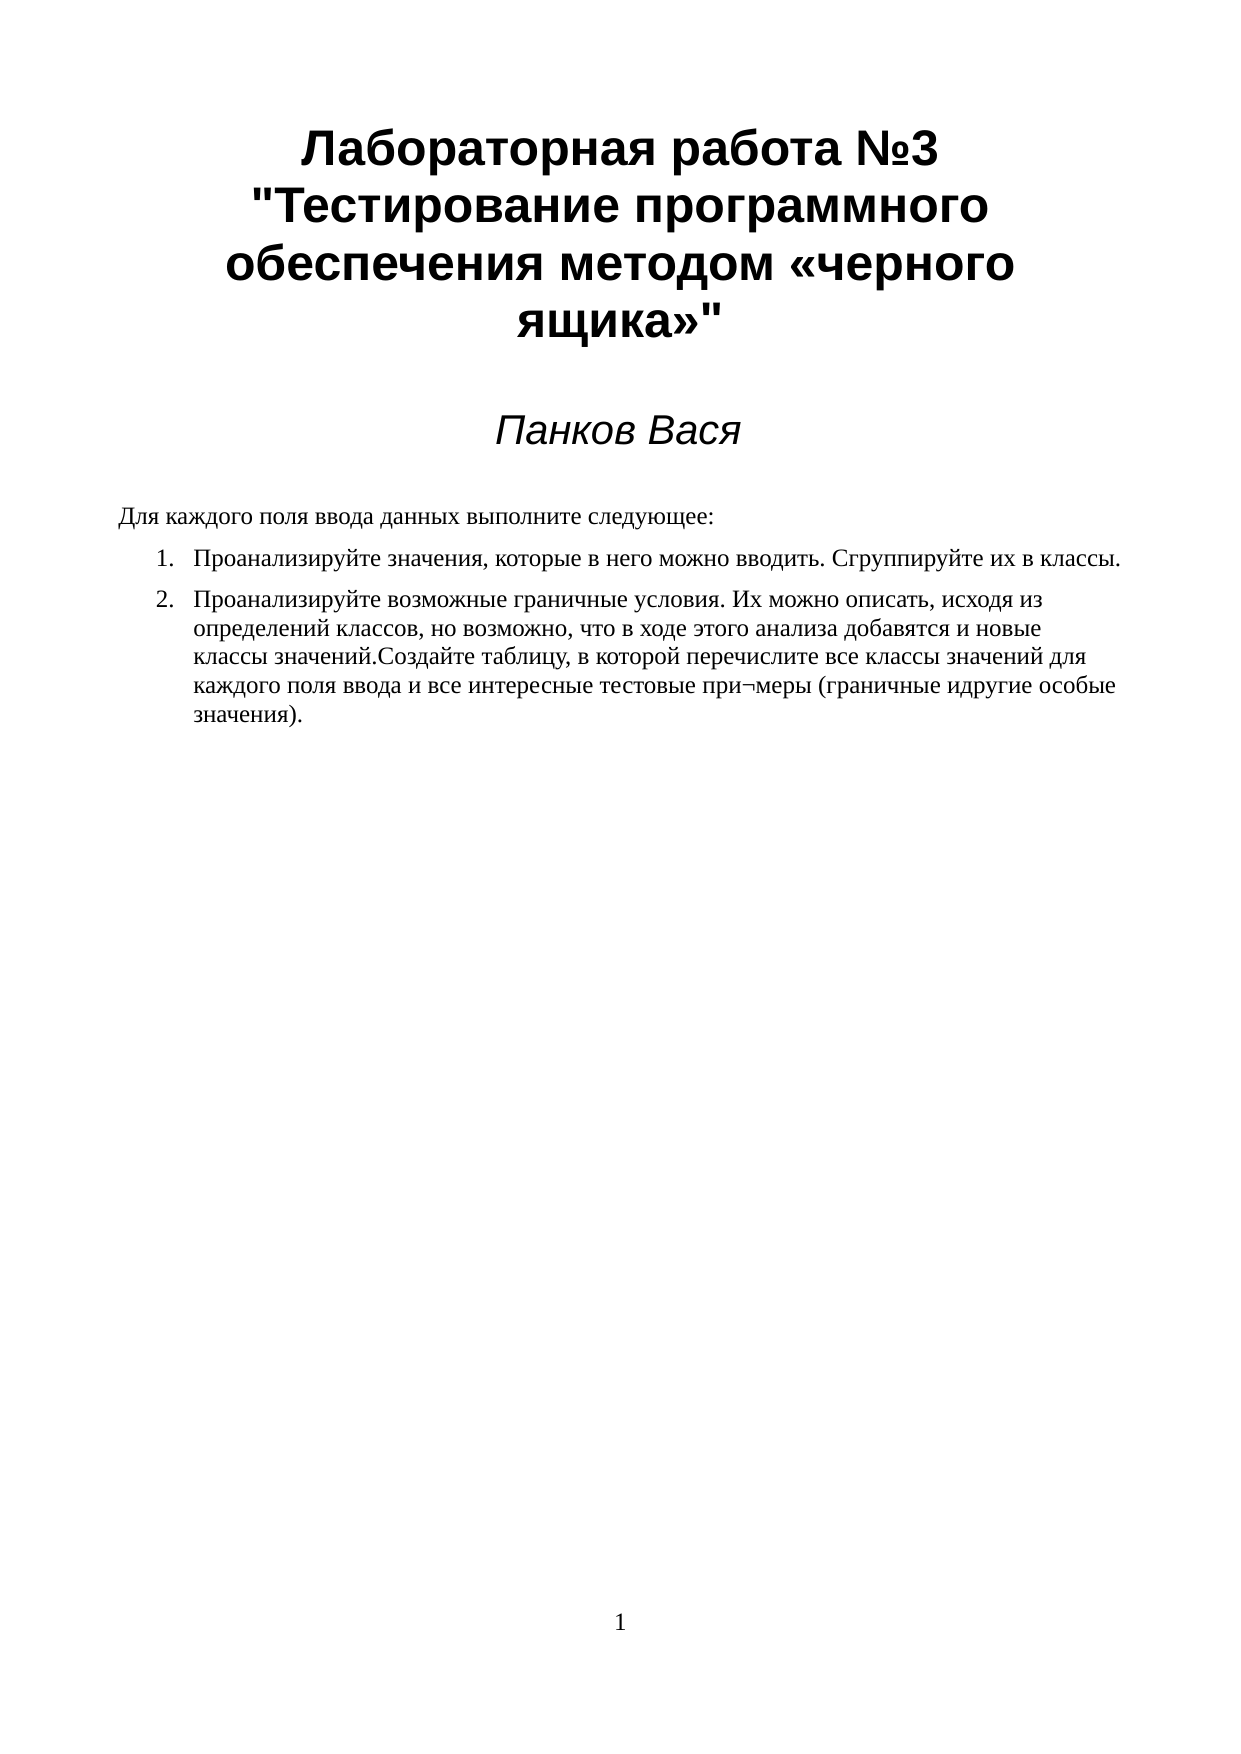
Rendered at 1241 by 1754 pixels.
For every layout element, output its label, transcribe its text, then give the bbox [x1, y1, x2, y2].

title Лабораторная работа №3 "Тестирование программного обеспечения методом «черного ящика»" [118, 118, 1122, 348]
list Проанализируйте значения, которые в него можно вводить. Сгруппируйте их в классы. [156, 543, 1122, 571]
subtitle Панков Вася [118, 406, 1122, 453]
list Проанализируйте возможные граничные условия. Их можно описать, исходя из определений классов, но возможно, что в ходе этого анализа добавятся и новые классы значений.Создайте таблицу, в которой перечислите все классы значений для каждого поля ввода и все интересные тестовые при¬меры (граничные идругие особые значения). [156, 584, 1122, 728]
text Для каждого поля ввода данных выполните следующее: [118, 501, 1122, 530]
